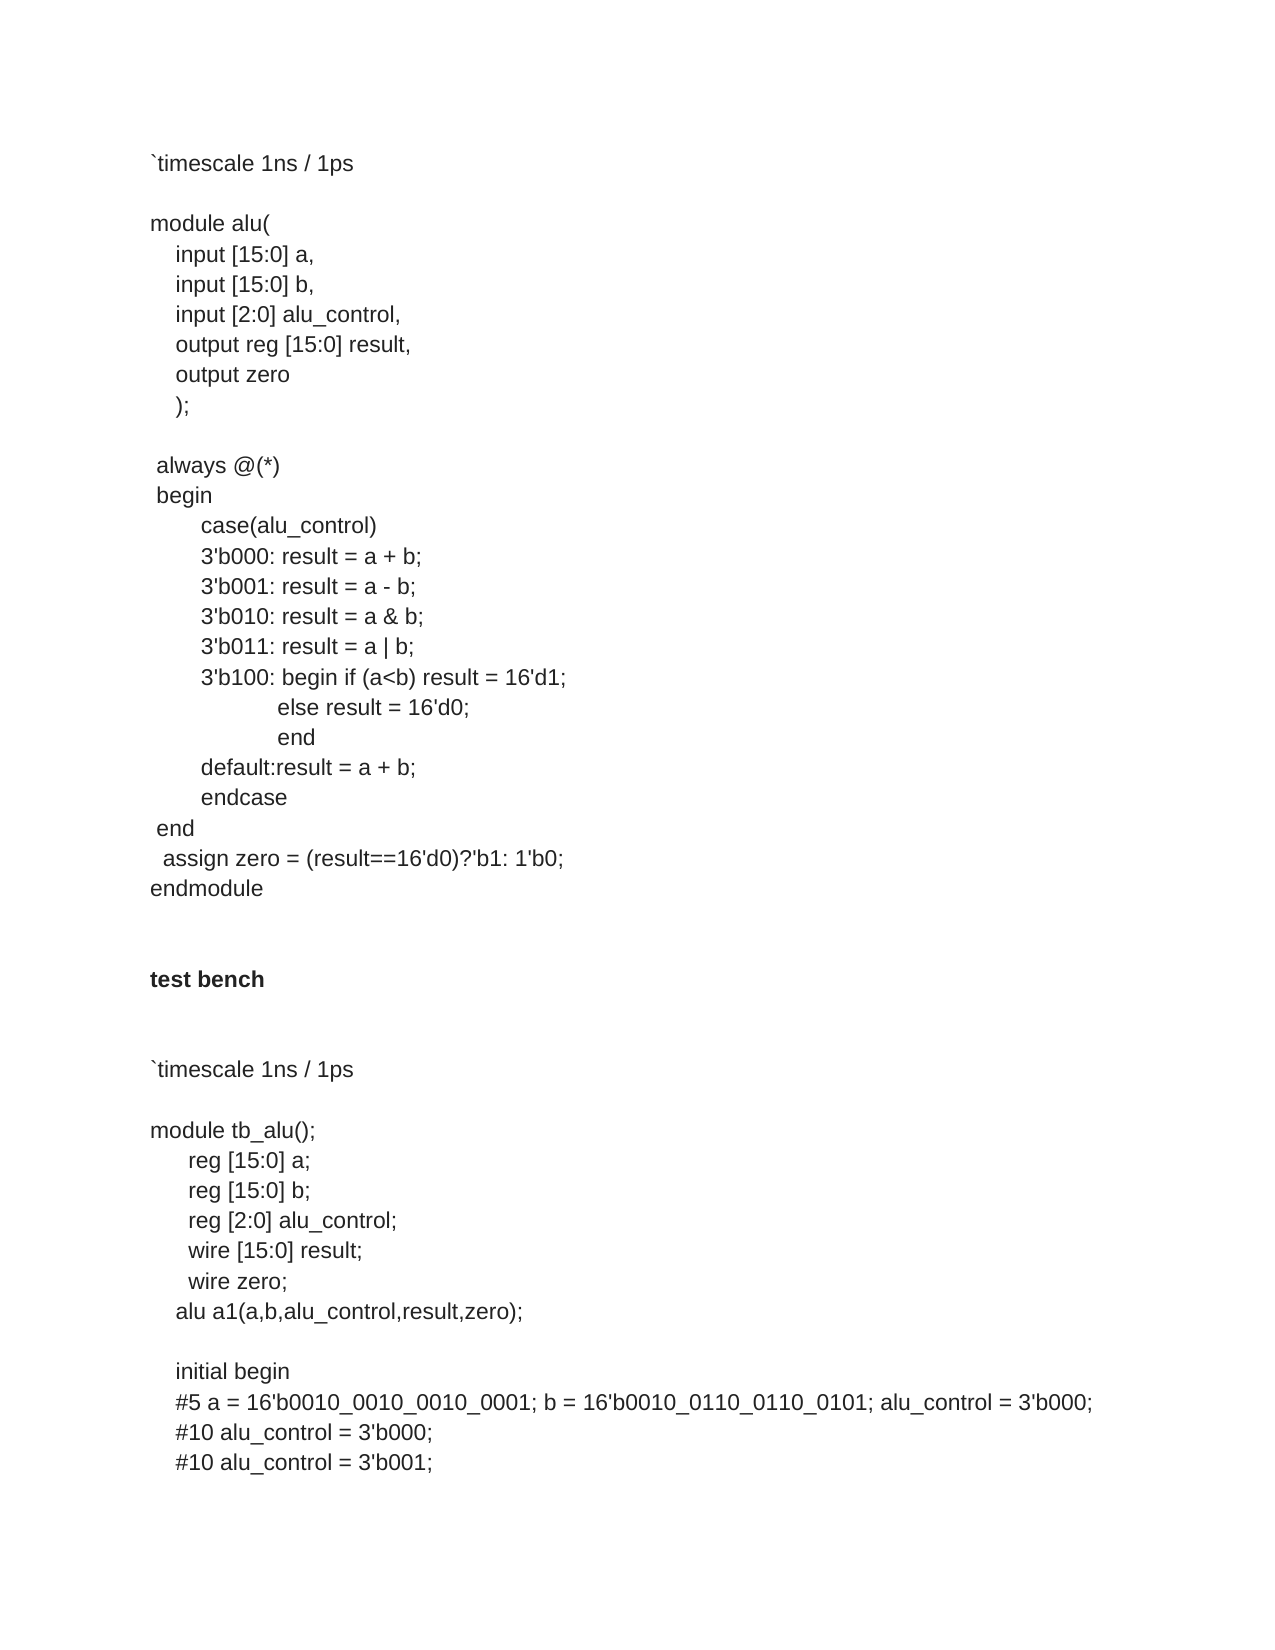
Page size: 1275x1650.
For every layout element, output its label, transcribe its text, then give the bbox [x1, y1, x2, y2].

text input [15:0] b, [150, 271, 1125, 297]
text else result = 16'd0; [150, 694, 1125, 720]
text module alu( [150, 210, 1125, 237]
text end [150, 724, 1125, 750]
text always @(*) [150, 452, 1125, 478]
text 3'b100: begin if (a<b) result = 16'd1; [150, 663, 1125, 690]
text test bench [150, 966, 1125, 992]
text default:result = a + b; [150, 754, 1125, 781]
text 3'b001: result = a - b; [150, 573, 1125, 599]
text assign zero = (result==16'd0)?'b1: 1'b0; [150, 845, 1125, 871]
text case(alu_control) [150, 512, 1125, 539]
text #5 a = 16'b0010_0010_0010_0001; b = 16'b0010_0110_0110_0101; alu_control = 3'b000; [150, 1388, 1125, 1415]
text ); [150, 392, 1125, 418]
text begin [150, 482, 1125, 509]
text reg [2:0] alu_control; [150, 1207, 1125, 1234]
text 3'b011: result = a | b; [150, 633, 1125, 660]
text wire [15:0] result; [150, 1237, 1125, 1264]
text alu a1(a,b,alu_control,result,zero); [150, 1298, 1125, 1324]
text wire zero; [150, 1268, 1125, 1294]
text `timescale 1ns / 1ps [150, 1056, 1125, 1083]
text end [150, 814, 1125, 841]
text #10 alu_control = 3'b001; [150, 1449, 1125, 1475]
text 3'b010: result = a & b; [150, 603, 1125, 629]
text `timescale 1ns / 1ps [150, 150, 1125, 176]
text output zero [150, 361, 1125, 388]
text input [2:0] alu_control, [150, 301, 1125, 327]
text input [15:0] a, [150, 241, 1125, 267]
text reg [15:0] b; [150, 1177, 1125, 1203]
text endmodule [150, 875, 1125, 901]
text #10 alu_control = 3'b000; [150, 1419, 1125, 1445]
text reg [15:0] a; [150, 1147, 1125, 1173]
text module tb_alu(); [150, 1117, 1125, 1143]
text 3'b000: result = a + b; [150, 543, 1125, 569]
text endcase [150, 784, 1125, 811]
text output reg [15:0] result, [150, 331, 1125, 358]
text initial begin [150, 1358, 1125, 1385]
